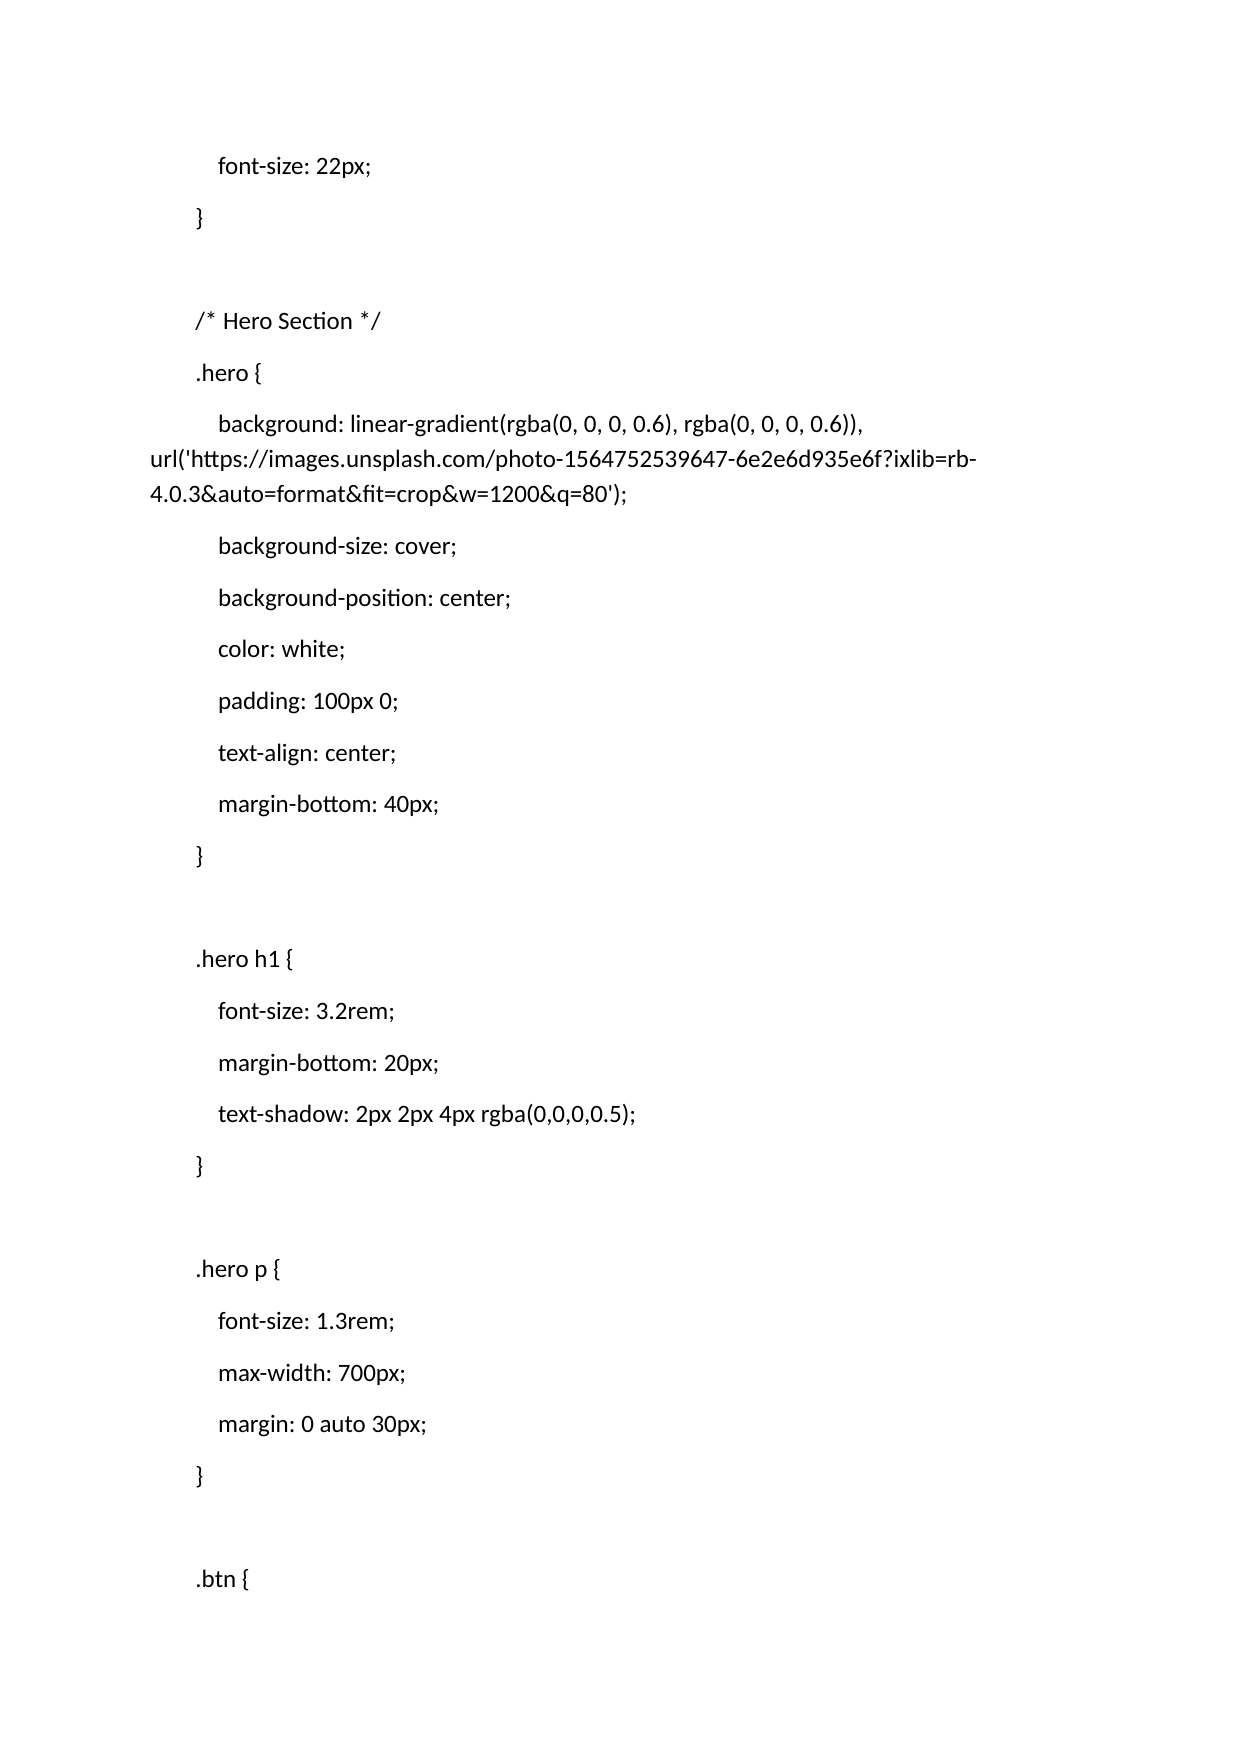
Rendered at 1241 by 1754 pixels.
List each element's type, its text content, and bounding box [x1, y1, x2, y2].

text padding: 100px 0; [150, 685, 1090, 716]
text font-size: 3.2rem; [150, 995, 1090, 1026]
text .hero { [150, 357, 1090, 387]
text } [150, 840, 1090, 871]
text font-size: 1.3rem; [150, 1305, 1090, 1336]
text } [150, 1460, 1090, 1491]
text margin: 0 auto 30px; [150, 1408, 1090, 1439]
text text-align: center; [150, 737, 1090, 767]
text color: white; [150, 633, 1090, 664]
text .hero p { [150, 1253, 1090, 1284]
text text-shadow: 2px 2px 4px rgba(0,0,0,0.5); [150, 1098, 1090, 1129]
text background-position: center; [150, 582, 1090, 612]
text margin-bottom: 40px; [150, 788, 1090, 819]
text .hero h1 { [150, 943, 1090, 974]
text } [150, 202, 1090, 232]
text /* Hero Section */ [150, 305, 1090, 336]
text max-width: 700px; [150, 1357, 1090, 1387]
text background: linear-gradient(rgba(0, 0, 0, 0.6), rgba(0, 0, 0, 0.6)), url('https://images.unsplash.com/photo-1564752539647-6e2e6d935e6f?ixlib=rb-4.0.3&auto=format&fit=crop&w=1200&q=80'); [150, 408, 1090, 509]
text .btn { [150, 1563, 1090, 1594]
text font-size: 22px; [150, 150, 1090, 181]
text background-size: cover; [150, 530, 1090, 561]
text } [150, 1150, 1090, 1181]
text margin-bottom: 20px; [150, 1047, 1090, 1077]
